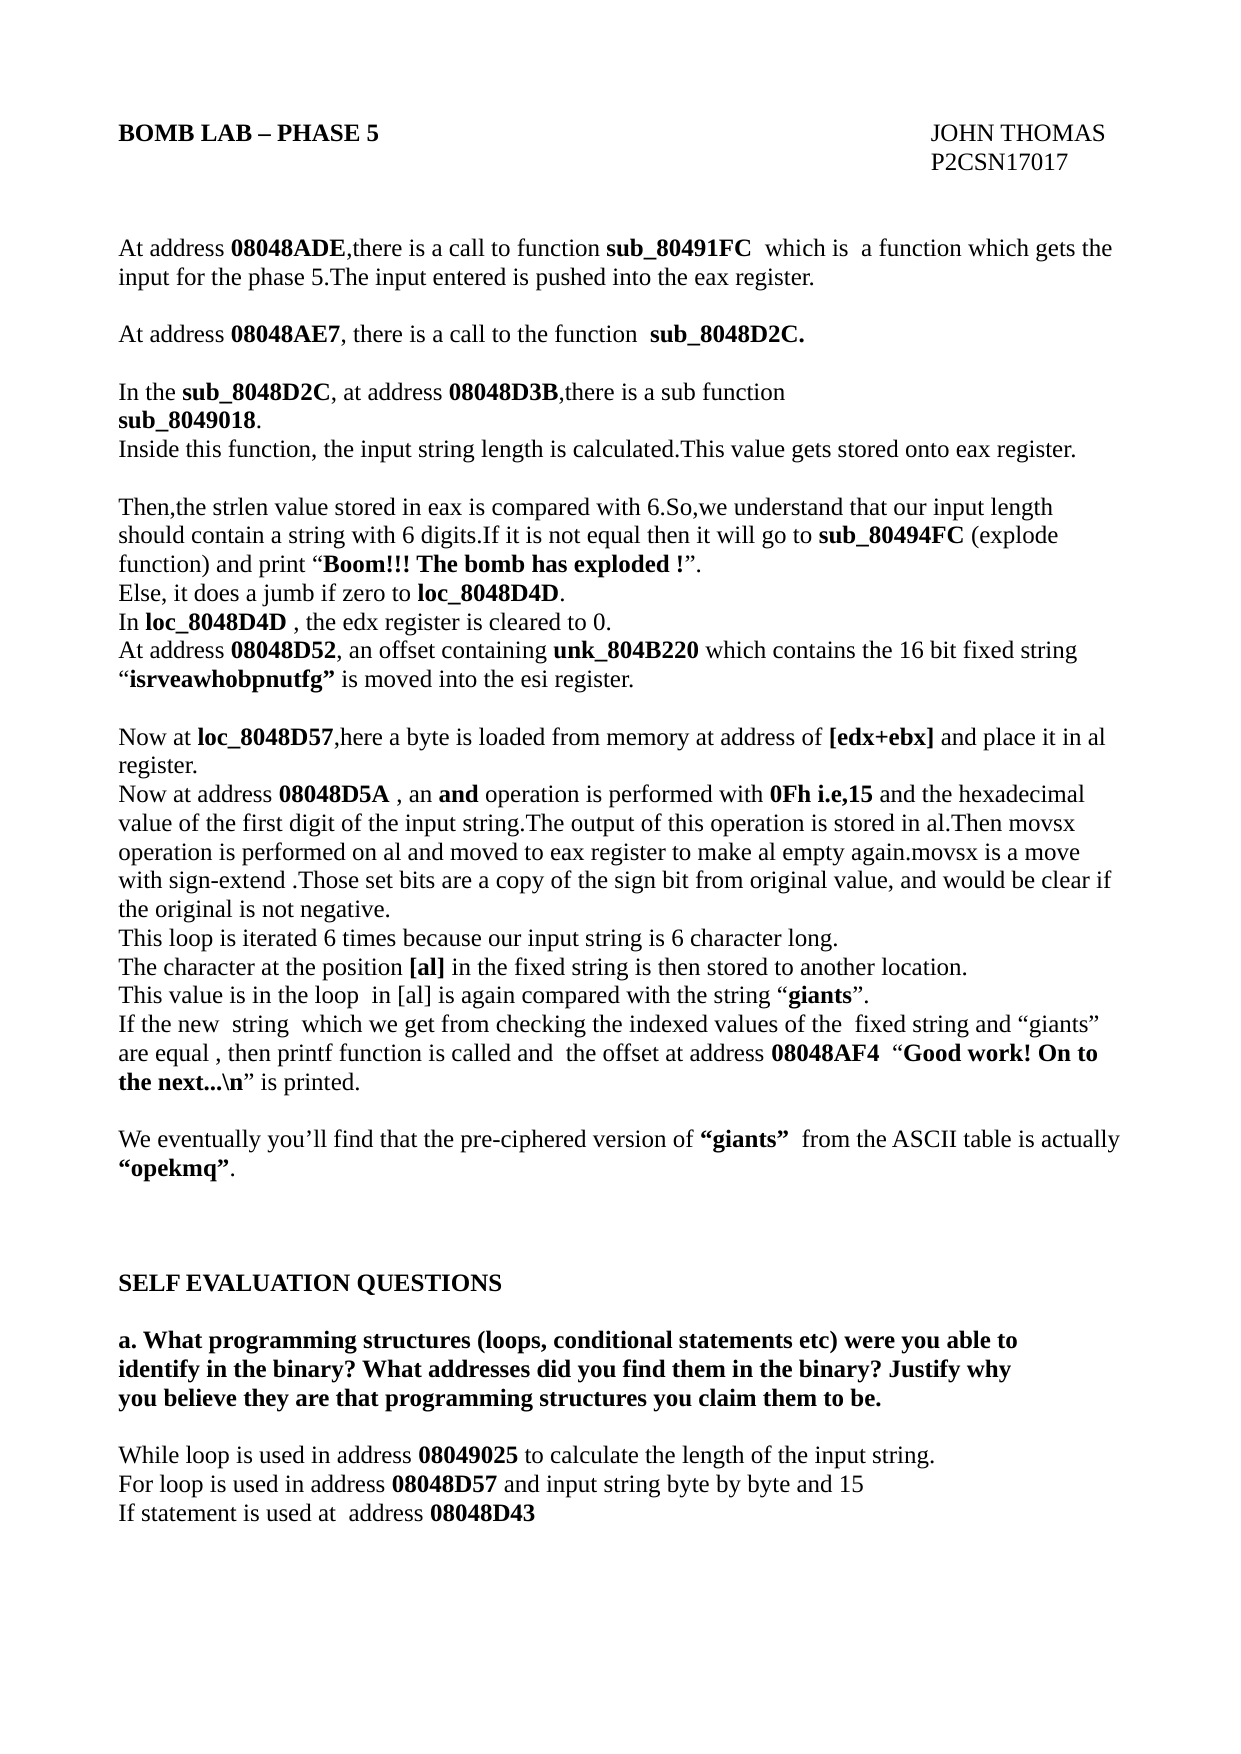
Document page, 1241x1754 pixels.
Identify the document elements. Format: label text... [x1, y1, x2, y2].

text sub_8049018. [118, 406, 1122, 434]
text If the new string which we get from checking the indexed values of the fixed string and “giants” are equal , then printf function is called and the offset at address 08048AF4 “Good work! On to the next...\n” is printed. [118, 1009, 1122, 1096]
text Else, it does a jumb if zero to loc_8048D4D. [118, 578, 1122, 607]
text In loc_8048D4D , the edx register is cleared to 0. [118, 607, 1122, 636]
text This loop is iterated 6 times because our input string is 6 character long. [118, 923, 1122, 952]
text Now at address 08048D5A , an and operation is performed with 0Fh i.e,15 and the hexadecimal value of the first digit of the input string.The output of this operation is stored in al.Then movsx operation is performed on al and moved to eax register to make al empty again.movsx is a move with sign-extend .Those set bits are a copy of the sign bit from original value, and would be clear if the original is not negative. [118, 779, 1122, 923]
text P2CSN17017 [118, 147, 1122, 176]
text At address 08048ADE,there is a call to function sub_80491FC which is a function which gets the input for the phase 5.The input entered is pushed into the eax register. [118, 233, 1122, 291]
text This value is in the loop in [al] is again compared with the string “giants”. [118, 981, 1122, 1009]
text BOMB LAB – PHASE 5 JOHN THOMAS [118, 118, 1122, 147]
text Then,the strlen value stored in eax is compared with 6.So,we understand that our input length should contain a string with 6 digits.If it is not equal then it will go to sub_80494FC (explode function) and print “Boom!!! The bomb has exploded !”. [118, 492, 1122, 578]
text you believe they are that programming structures you claim them to be. [118, 1383, 1122, 1412]
text We eventually you’ll find that the pre-ciphered version of “giants” from the ASCII table is actually “opekmq”. [118, 1124, 1122, 1182]
text The character at the position [al] in the fixed string is then stored to another location. [118, 952, 1122, 981]
text identify in the binary? What addresses did you find them in the binary? Justify why [118, 1354, 1122, 1383]
text While loop is used in address 08049025 to calculate the length of the input string. [118, 1441, 1122, 1469]
text In the sub_8048D2C, at address 08048D3B,there is a sub function [118, 377, 1122, 406]
text At address 08048AE7, there is a call to the function sub_8048D2C. [118, 319, 1122, 348]
text If statement is used at address 08048D43 [118, 1498, 1122, 1527]
text For loop is used in address 08048D57 and input string byte by byte and 15 [118, 1469, 1122, 1498]
text SELF EVALUATION QUESTIONS [118, 1268, 1122, 1297]
text Inside this function, the input string length is calculated.This value gets stored onto eax register. [118, 434, 1122, 463]
text At address 08048D52, an offset containing unk_804B220 which contains the 16 bit fixed string “isrveawhobpnutfg” is moved into the esi register. [118, 636, 1122, 693]
text Now at loc_8048D57,here a byte is loaded from memory at address of [edx+ebx] and place it in al register. [118, 722, 1122, 779]
text a. What programming structures (loops, conditional statements etc) were you able to [118, 1326, 1122, 1354]
